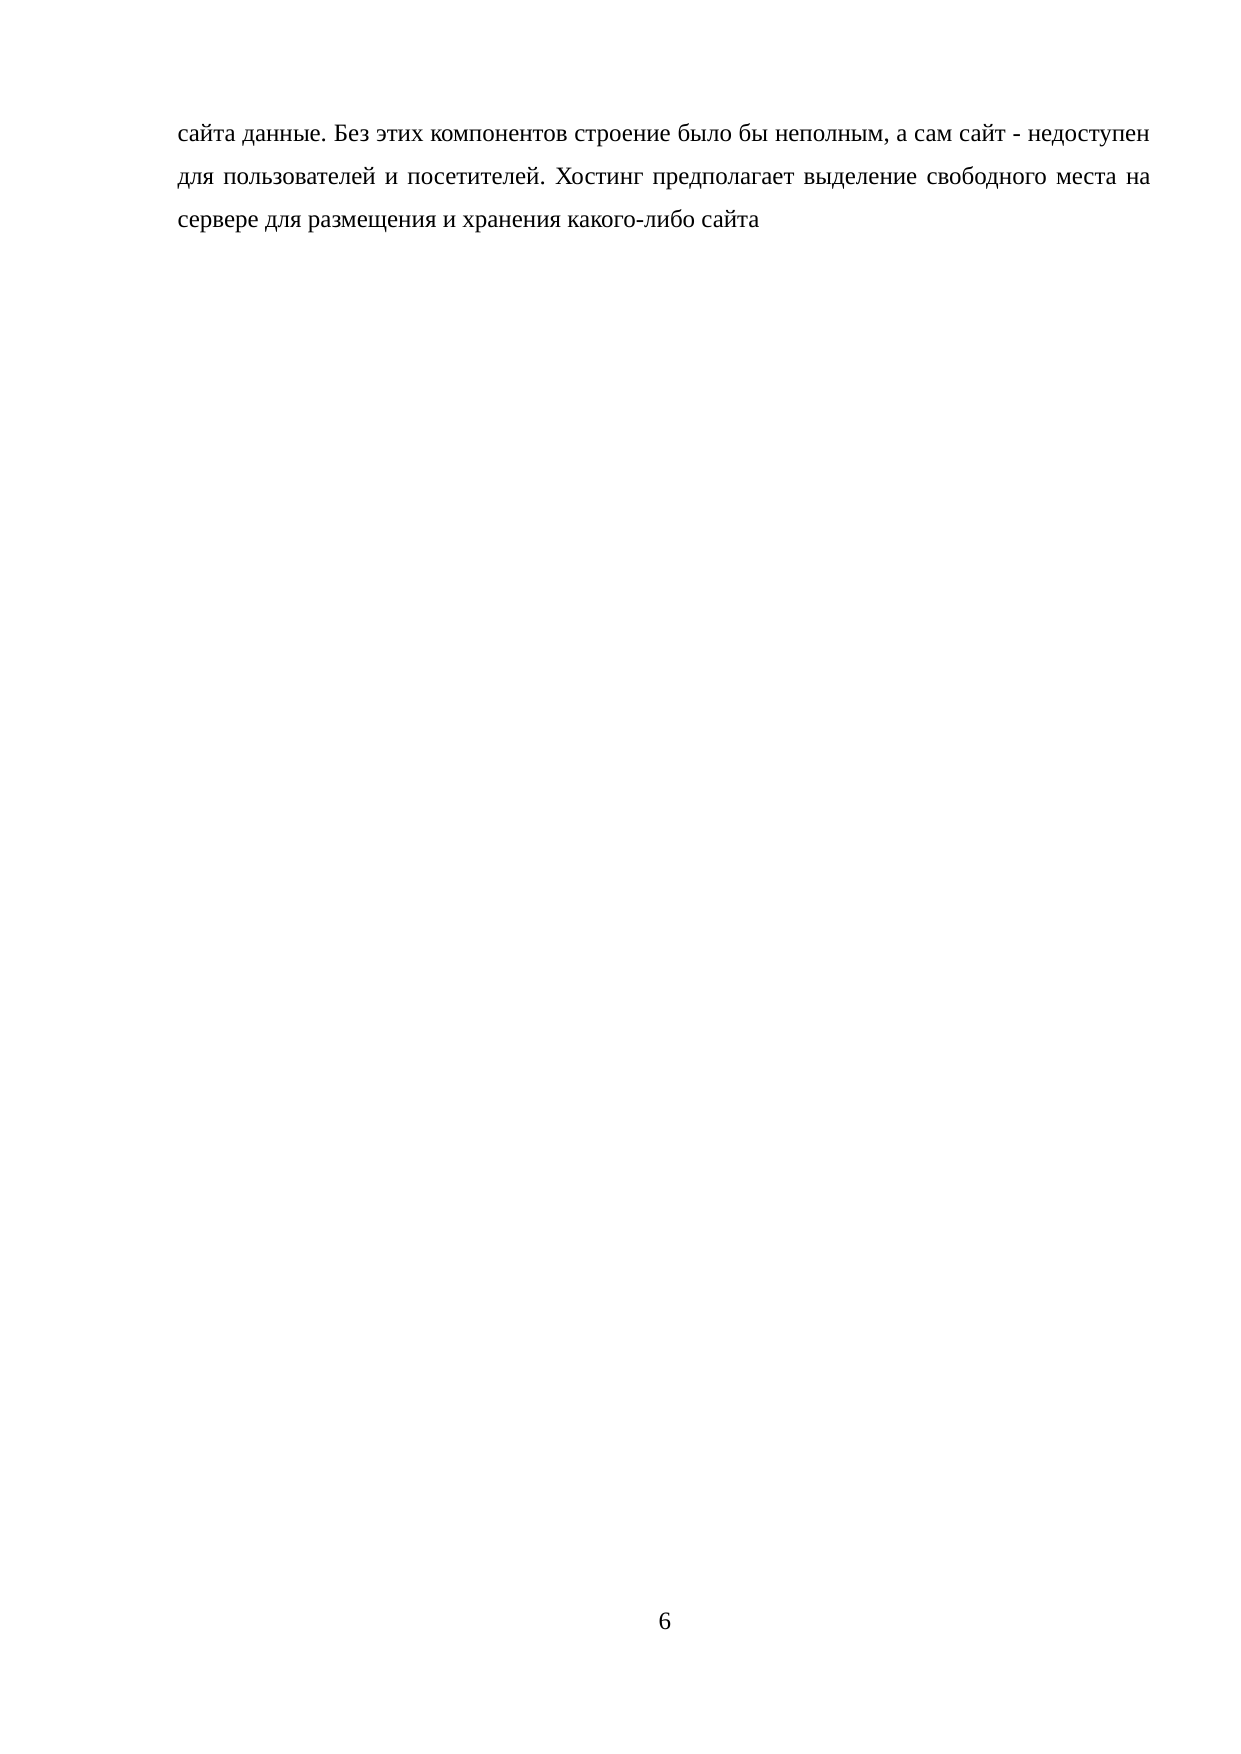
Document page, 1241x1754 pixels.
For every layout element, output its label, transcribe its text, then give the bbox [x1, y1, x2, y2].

subtitle сайта данные. Без этих компонентов строение было бы неполным, а сам сайт - недоступен для пользователей и посетителей. Хостинг предполагает выделение свободного места на сервере для размещения и хранения какого-либо сайта [177, 118, 1152, 233]
